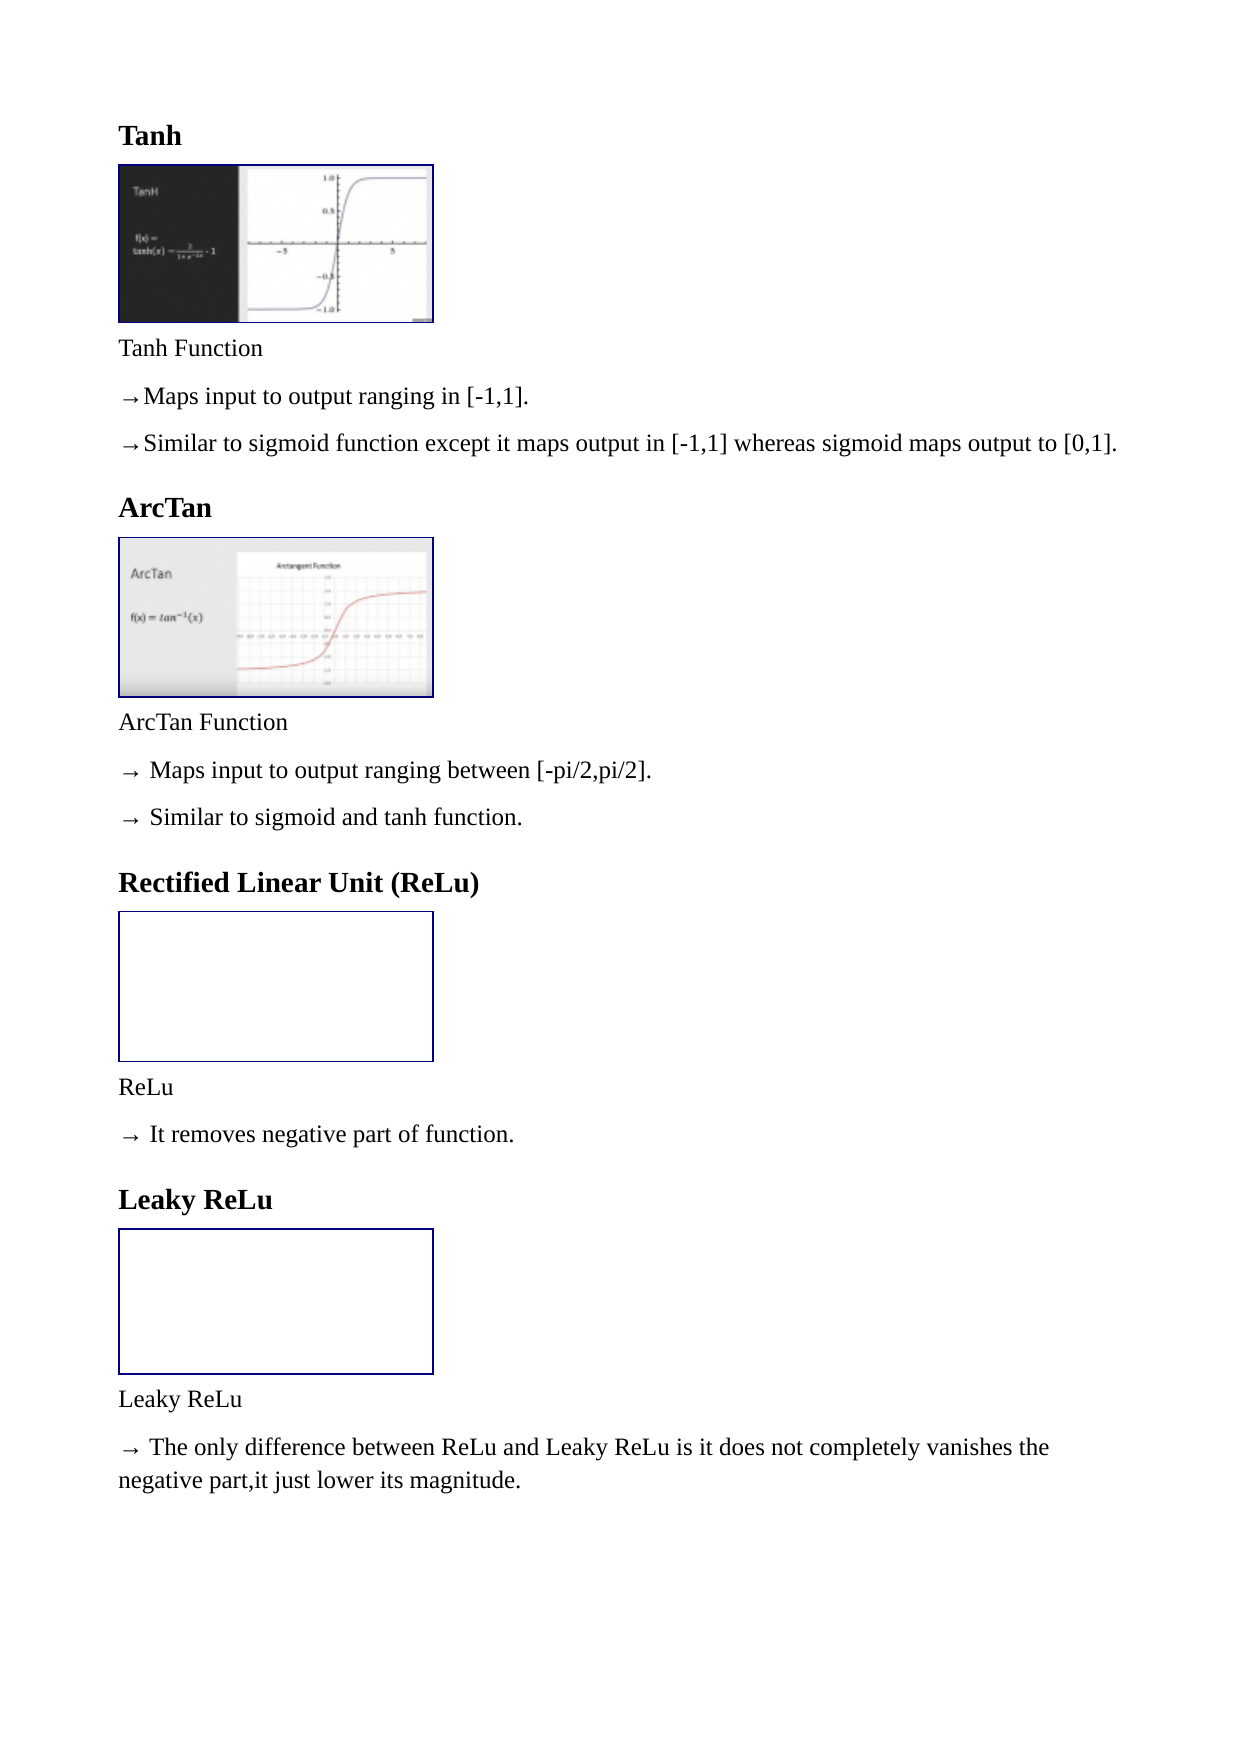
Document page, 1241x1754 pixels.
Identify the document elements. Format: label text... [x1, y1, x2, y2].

picture [120, 166, 432, 322]
subtitle Rectified Linear Unit (ReLu) [118, 865, 1122, 898]
text → It removes negative part of function. [118, 1119, 1122, 1148]
text ReLu [118, 1072, 1122, 1101]
text ArcTan Function [118, 707, 1122, 736]
text Tanh Function [118, 333, 1122, 362]
picture [120, 538, 432, 696]
text → Similar to sigmoid and tanh function. [118, 802, 1122, 831]
subtitle Leaky ReLu [118, 1182, 1122, 1215]
text → Maps input to output ranging between [-pi/2,pi/2]. [118, 755, 1122, 784]
subtitle ArcTan [118, 491, 1122, 524]
subtitle Tanh [118, 118, 1122, 152]
text →Similar to sigmoid function except it maps output in [-1,1] whereas sigmoid maps output to [0,1]. [118, 428, 1122, 457]
text → The only difference between ReLu and Leaky ReLu is it does not completely vanishes the negative part,it just lower its magnitude. [118, 1432, 1122, 1494]
text Leaky ReLu [118, 1384, 1122, 1413]
text →Maps input to output ranging in [-1,1]. [118, 381, 1122, 409]
